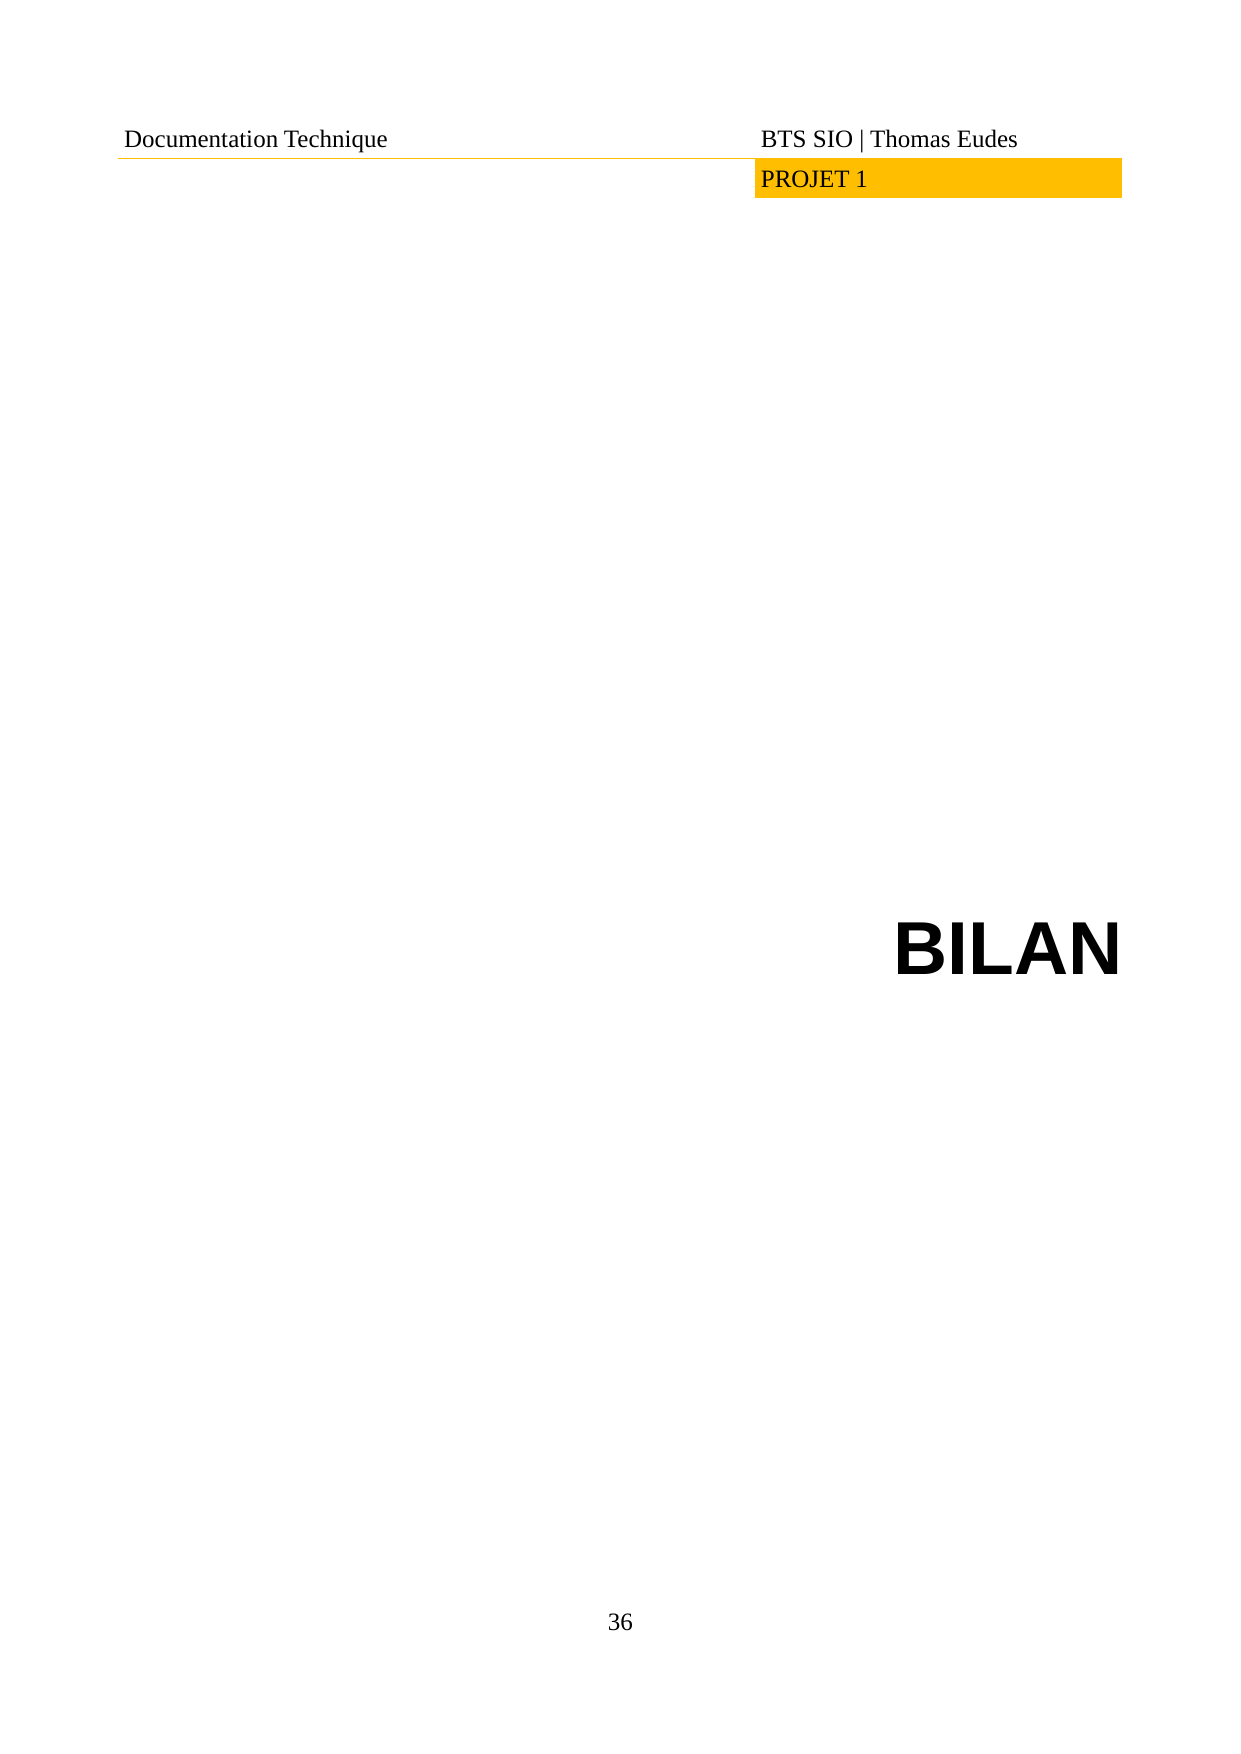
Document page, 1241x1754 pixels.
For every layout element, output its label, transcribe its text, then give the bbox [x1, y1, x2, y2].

subtitle BILAN [118, 904, 1122, 991]
